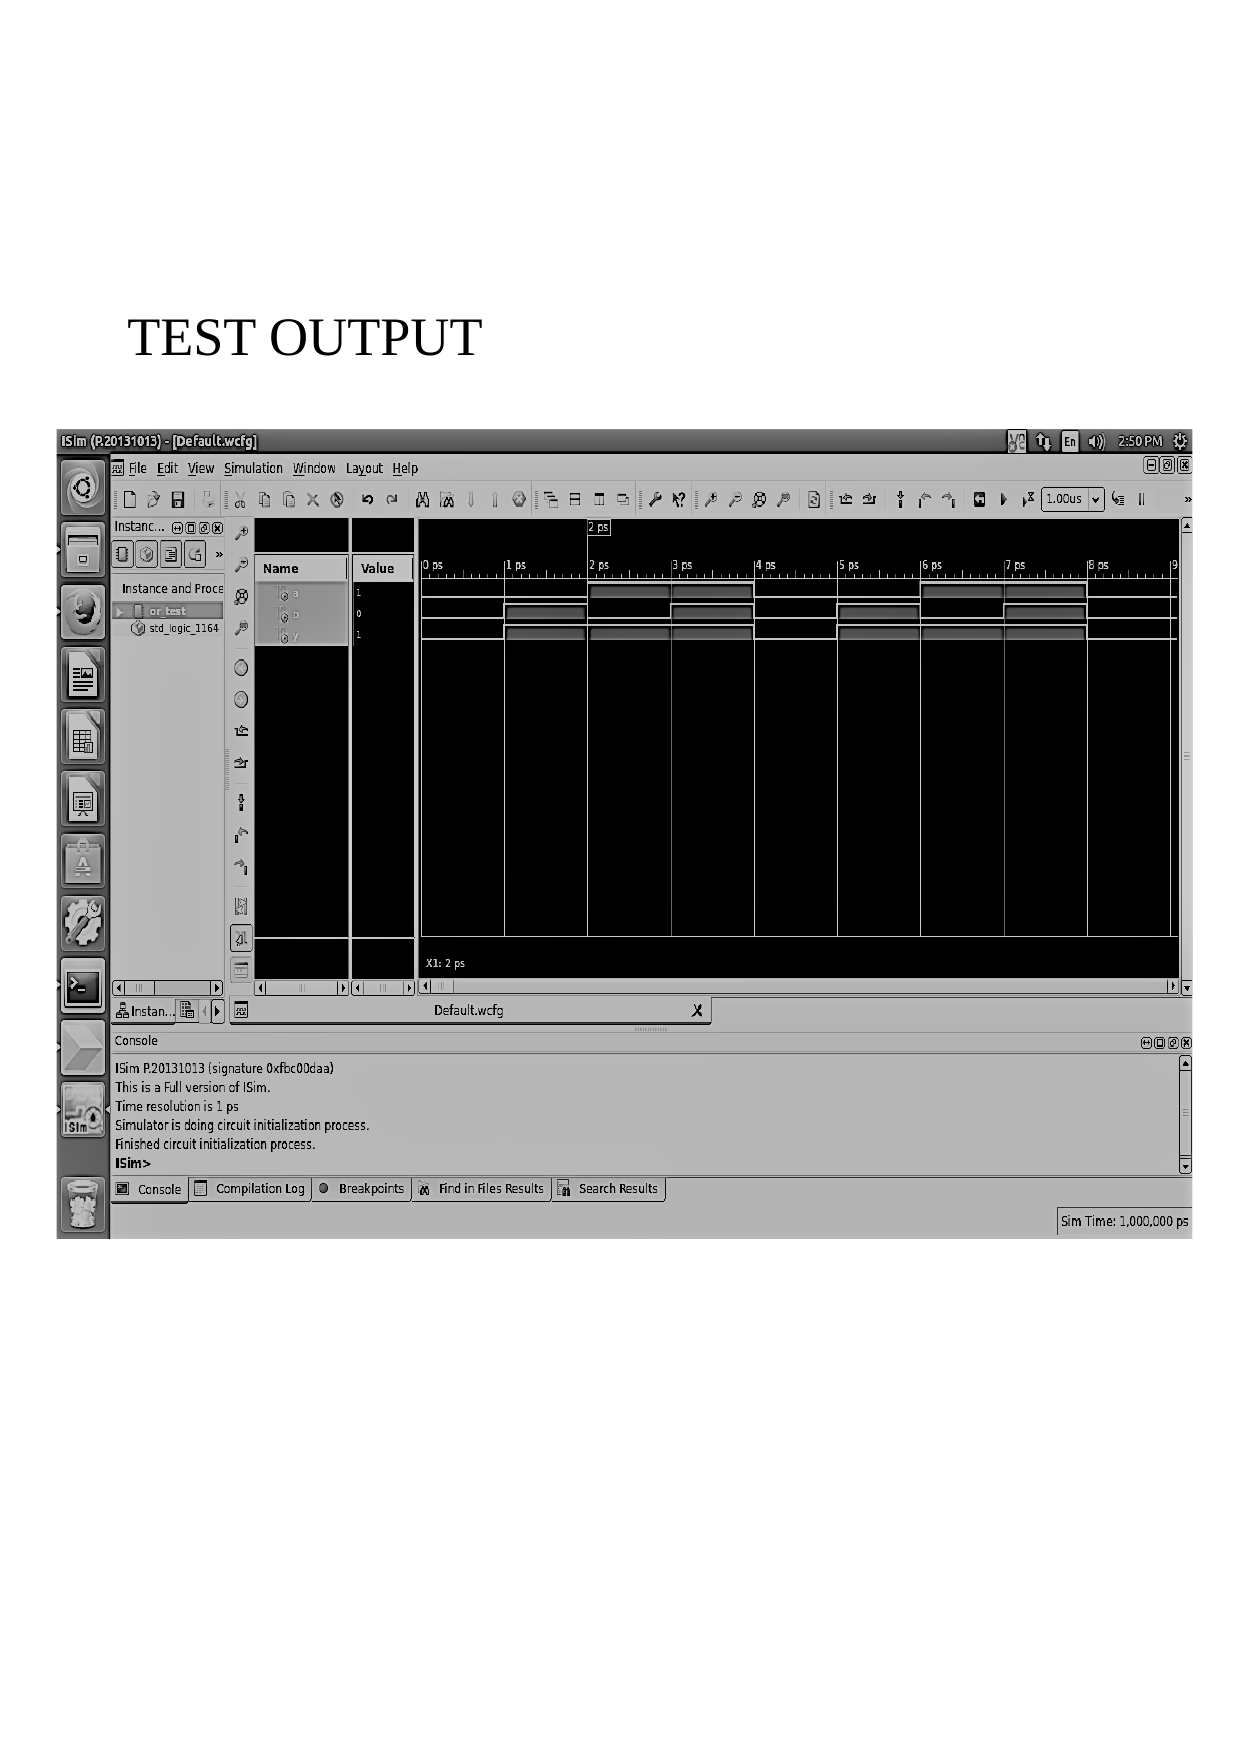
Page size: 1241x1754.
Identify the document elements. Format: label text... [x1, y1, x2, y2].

picture [56, 429, 1193, 1239]
text TEST OUTPUT [127, 305, 1122, 367]
